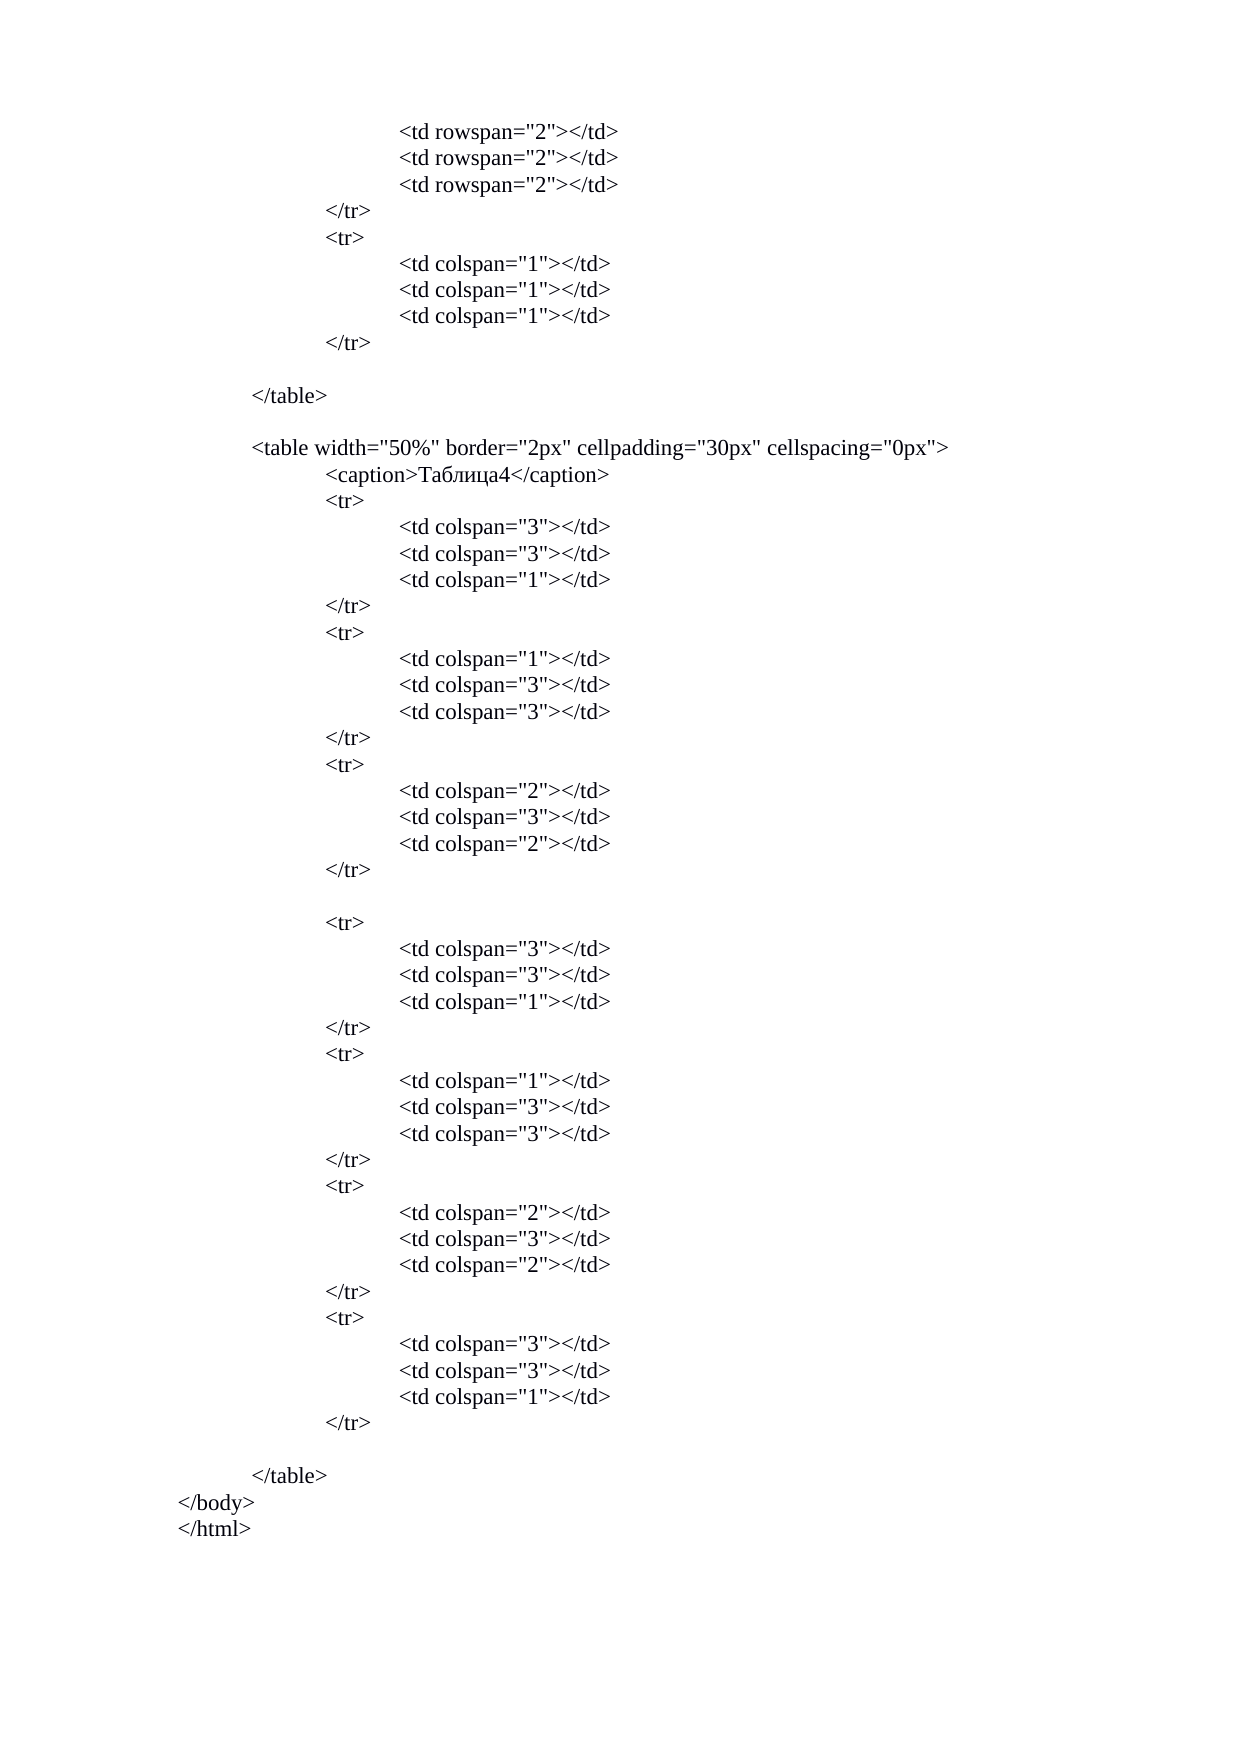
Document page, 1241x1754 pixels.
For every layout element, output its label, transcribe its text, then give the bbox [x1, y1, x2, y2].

text <td colspan="1"></td> [177, 250, 1152, 276]
text <td colspan="3"></td> [177, 698, 1152, 724]
text <td colspan="3"></td> [177, 540, 1152, 566]
text </tr> [177, 1014, 1152, 1041]
text <table width="50%" border="2px" cellpadding="30px" cellspacing="0px"> [177, 434, 1152, 461]
text <td rowspan="2"></td> [177, 171, 1152, 197]
text <td colspan="1"></td> [177, 645, 1152, 672]
text </tr> [177, 1146, 1152, 1172]
text <td colspan="2"></td> [177, 777, 1152, 803]
text <td rowspan="2"></td> [177, 144, 1152, 171]
text <td colspan="1"></td> [177, 1383, 1152, 1409]
text <td colspan="3"></td> [177, 1357, 1152, 1383]
text <tr> [177, 619, 1152, 645]
text <td colspan="3"></td> [177, 935, 1152, 961]
text <td colspan="1"></td> [177, 988, 1152, 1014]
text <td colspan="2"></td> [177, 1251, 1152, 1278]
text <td rowspan="2"></td> [177, 118, 1152, 144]
text <td colspan="1"></td> [177, 566, 1152, 592]
text <tr> [177, 223, 1152, 250]
text <tr> [177, 487, 1152, 513]
text <tr> [177, 1041, 1152, 1067]
text </html> [177, 1515, 1152, 1541]
text </tr> [177, 856, 1152, 882]
text <td colspan="3"></td> [177, 1093, 1152, 1119]
text <tr> [177, 1172, 1152, 1199]
text <td colspan="3"></td> [177, 1225, 1152, 1251]
text </table> [177, 1462, 1152, 1488]
text </tr> [177, 1409, 1152, 1436]
text </table> [177, 382, 1152, 408]
text </body> [177, 1488, 1152, 1515]
text <td colspan="2"></td> [177, 830, 1152, 856]
text <td colspan="1"></td> [177, 1067, 1152, 1093]
text <td colspan="1"></td> [177, 303, 1152, 329]
text <tr> [177, 751, 1152, 777]
text </tr> [177, 592, 1152, 619]
text <td colspan="1"></td> [177, 276, 1152, 303]
text <caption>Таблица4</caption> [177, 461, 1152, 487]
text <td colspan="3"></td> [177, 672, 1152, 698]
text </tr> [177, 329, 1152, 355]
text <td colspan="3"></td> [177, 513, 1152, 540]
text <tr> [177, 909, 1152, 935]
text <tr> [177, 1304, 1152, 1330]
text <td colspan="3"></td> [177, 1330, 1152, 1357]
text <td colspan="3"></td> [177, 961, 1152, 988]
text <td colspan="2"></td> [177, 1199, 1152, 1225]
text </tr> [177, 1278, 1152, 1304]
text <td colspan="3"></td> [177, 1119, 1152, 1146]
text </tr> [177, 724, 1152, 751]
text </tr> [177, 197, 1152, 223]
text <td colspan="3"></td> [177, 803, 1152, 830]
